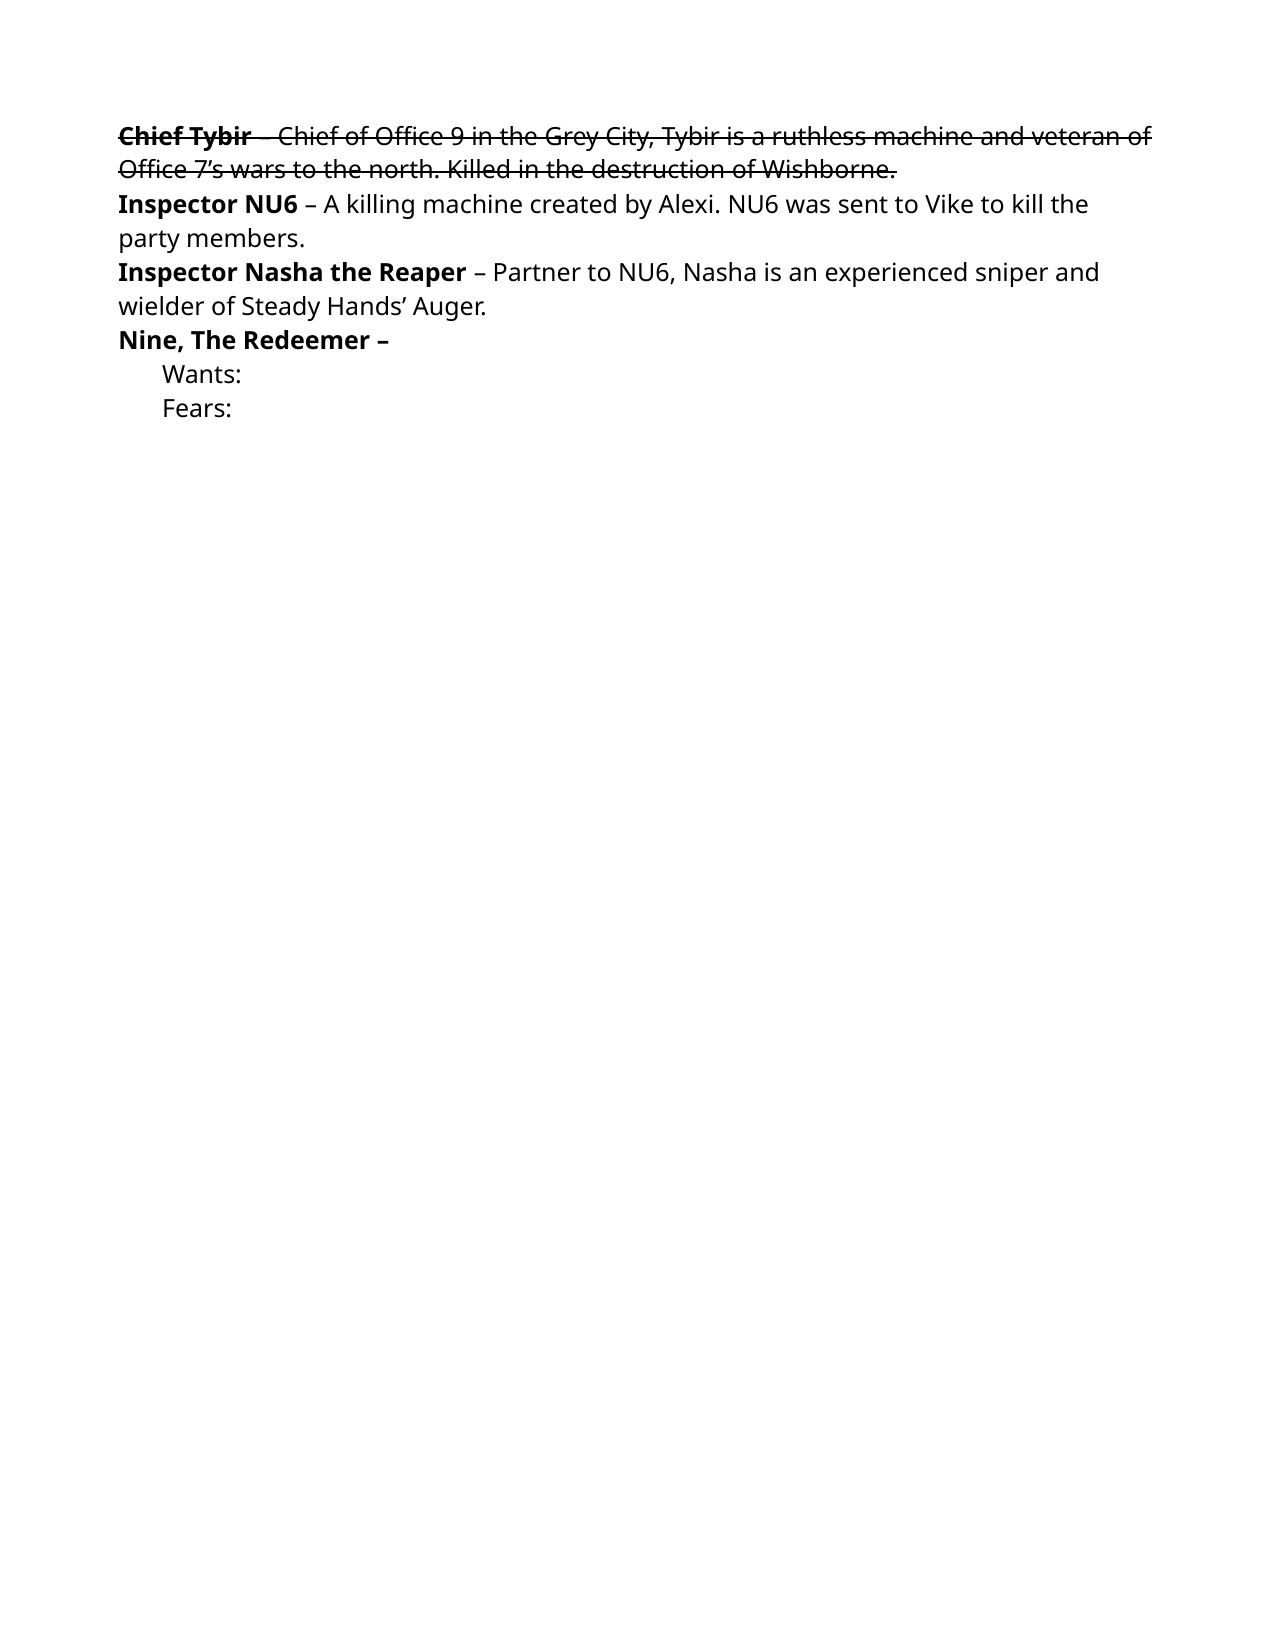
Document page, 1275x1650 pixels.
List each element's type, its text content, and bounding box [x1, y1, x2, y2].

text Nine, The Redeemer – [118, 322, 1157, 357]
text Chief Tybir – Chief of Office 9 in the Grey City, Tybir is a ruthless machine and veteran of Office 7’s wars to the north. Killed in the destruction of Wishborne. [118, 118, 1157, 186]
text Wants: [118, 357, 1157, 391]
text Fears: [118, 391, 1157, 425]
text Inspector Nasha the Reaper – Partner to NU6, Nasha is an experienced sniper and wielder of Steady Hands’ Auger. [118, 254, 1157, 322]
text Inspector NU6 – A killing machine created by Alexi. NU6 was sent to Vike to kill the party members. [118, 186, 1157, 254]
